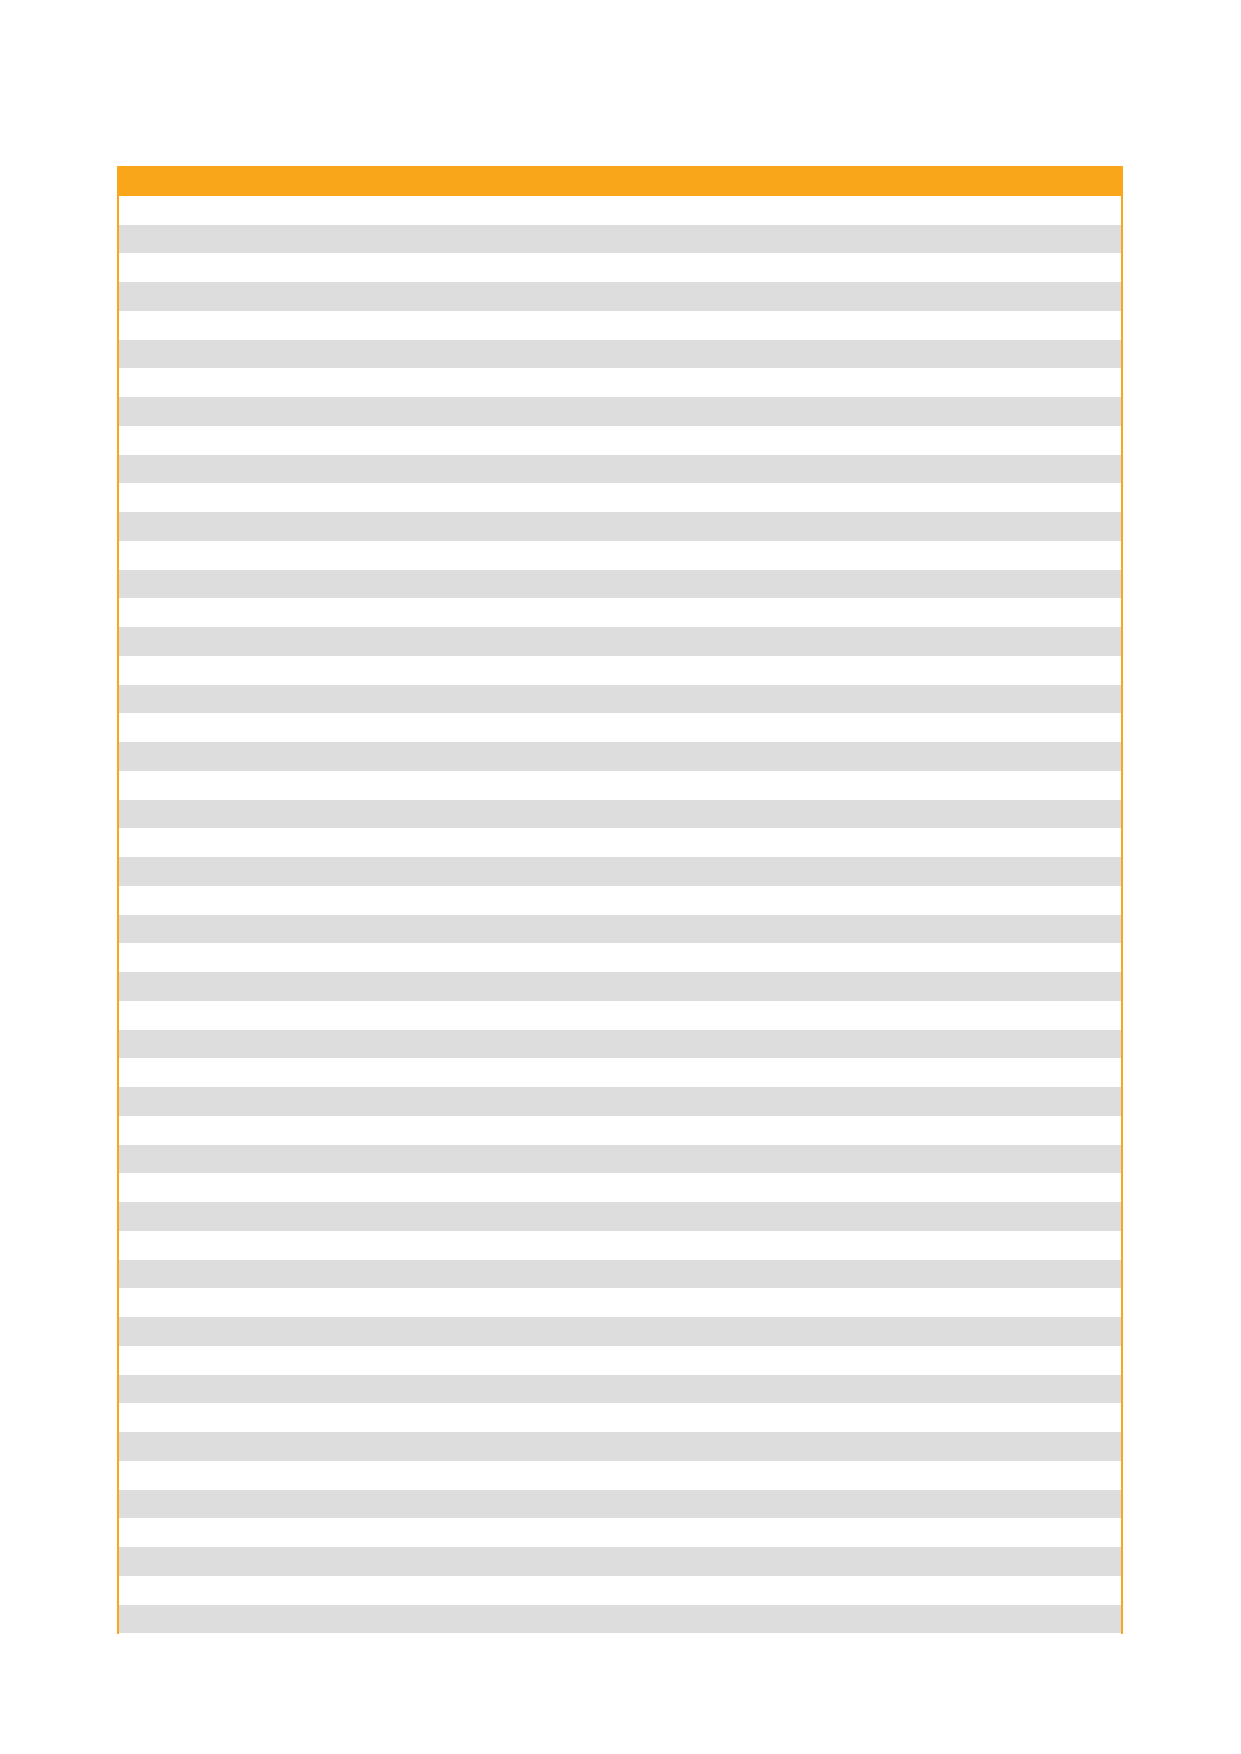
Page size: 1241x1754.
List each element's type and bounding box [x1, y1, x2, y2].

table_cell [720, 944, 921, 972]
table_cell [319, 1289, 520, 1317]
table_header [720, 167, 921, 196]
table_cell [921, 311, 1121, 340]
table_cell [520, 225, 720, 253]
table_cell [520, 1461, 720, 1490]
table_cell [319, 369, 520, 397]
table_cell [921, 771, 1121, 800]
table_cell [520, 656, 720, 685]
table_cell [720, 1432, 921, 1461]
table_cell [720, 1461, 921, 1490]
table_cell [319, 1432, 520, 1461]
table_cell [520, 1116, 720, 1145]
table_cell [319, 972, 520, 1001]
table_cell [319, 1087, 520, 1116]
table_cell [319, 685, 520, 713]
table_cell [119, 714, 319, 742]
table_cell [319, 1346, 520, 1375]
table_header [520, 167, 720, 196]
table_cell [720, 1260, 921, 1288]
table_cell [520, 484, 720, 512]
table_cell [720, 857, 921, 886]
table_cell [921, 570, 1121, 598]
table_cell [921, 857, 1121, 886]
table_cell [921, 397, 1121, 426]
table_cell [119, 254, 319, 282]
table_cell [119, 369, 319, 397]
table_cell [921, 627, 1121, 656]
table_cell [319, 426, 520, 455]
table_cell [119, 1145, 319, 1173]
table_cell [319, 196, 520, 225]
table_cell [319, 282, 520, 311]
table_cell [119, 800, 319, 828]
table_cell [520, 196, 720, 225]
table_cell [720, 714, 921, 742]
table_cell [921, 225, 1121, 253]
table_cell [720, 1174, 921, 1202]
table_cell [720, 541, 921, 570]
table_cell [720, 254, 921, 282]
table_cell [921, 714, 1121, 742]
table_cell [921, 1317, 1121, 1346]
table_cell [720, 1231, 921, 1260]
table_cell [520, 1346, 720, 1375]
table_cell [720, 771, 921, 800]
table_cell [520, 685, 720, 713]
table_cell [319, 1145, 520, 1173]
table_cell [319, 599, 520, 627]
table_cell [319, 771, 520, 800]
table_cell [921, 484, 1121, 512]
table_cell [921, 1231, 1121, 1260]
table_cell [319, 1260, 520, 1288]
table_header [319, 167, 520, 196]
table_cell [921, 1059, 1121, 1087]
table_cell [520, 541, 720, 570]
table_cell [921, 656, 1121, 685]
table_cell [720, 886, 921, 915]
table_cell [319, 829, 520, 857]
table_cell [119, 1576, 319, 1605]
table_cell [119, 1519, 319, 1547]
table_cell [319, 915, 520, 943]
table_cell [119, 972, 319, 1001]
table_cell [720, 1116, 921, 1145]
table_cell [119, 1289, 319, 1317]
table_cell [520, 1519, 720, 1547]
table_cell [520, 829, 720, 857]
table_cell [720, 1375, 921, 1403]
table_cell [119, 1490, 319, 1518]
table_cell [921, 455, 1121, 483]
table_cell [720, 1605, 921, 1633]
table_cell [921, 1202, 1121, 1231]
table_cell [319, 857, 520, 886]
table_cell [319, 742, 520, 771]
table_cell [319, 484, 520, 512]
table_cell [720, 397, 921, 426]
table_cell [921, 800, 1121, 828]
table_cell [119, 1202, 319, 1231]
table_cell [720, 627, 921, 656]
table_cell [319, 1116, 520, 1145]
table_cell [520, 771, 720, 800]
table_cell [319, 1174, 520, 1202]
table_cell [319, 254, 520, 282]
table_cell [520, 254, 720, 282]
table_cell [921, 1030, 1121, 1058]
table_cell [119, 1547, 319, 1576]
table_cell [119, 1174, 319, 1202]
table_cell [319, 656, 520, 685]
table_cell [720, 972, 921, 1001]
table_cell [119, 1375, 319, 1403]
table_cell [520, 369, 720, 397]
table_cell [520, 1547, 720, 1576]
table_cell [520, 1231, 720, 1260]
table_cell [720, 512, 921, 541]
table_cell [520, 397, 720, 426]
table_cell [720, 1145, 921, 1173]
table_cell [921, 915, 1121, 943]
table_cell [319, 1576, 520, 1605]
table_cell [520, 282, 720, 311]
table_cell [119, 857, 319, 886]
table_cell [520, 886, 720, 915]
table_cell [119, 484, 319, 512]
table_cell [720, 369, 921, 397]
table_cell [520, 1174, 720, 1202]
table_cell [720, 1346, 921, 1375]
table_cell [720, 340, 921, 368]
table_cell [720, 1059, 921, 1087]
table_cell [520, 1576, 720, 1605]
table_cell [720, 1576, 921, 1605]
table_cell [319, 1519, 520, 1547]
table_cell [720, 685, 921, 713]
table_cell [119, 1317, 319, 1346]
table_cell [520, 1490, 720, 1518]
table_cell [119, 1059, 319, 1087]
table_cell [319, 397, 520, 426]
table_cell [720, 1317, 921, 1346]
table_cell [119, 196, 319, 225]
table_cell [720, 225, 921, 253]
table_cell [319, 627, 520, 656]
table_cell [720, 656, 921, 685]
table_cell [720, 1202, 921, 1231]
table_cell [520, 1145, 720, 1173]
table_cell [119, 771, 319, 800]
table_cell [119, 311, 319, 340]
table_cell [520, 1605, 720, 1633]
table_cell [520, 455, 720, 483]
table_cell [520, 340, 720, 368]
table_cell [119, 944, 319, 972]
table_cell [720, 599, 921, 627]
table_cell [319, 1404, 520, 1432]
table_cell [119, 1116, 319, 1145]
table_cell [119, 225, 319, 253]
table_cell [520, 1059, 720, 1087]
table_cell [720, 570, 921, 598]
table_cell [520, 915, 720, 943]
table_cell [319, 311, 520, 340]
table_cell [921, 254, 1121, 282]
table_cell [921, 599, 1121, 627]
table_cell [921, 282, 1121, 311]
table_cell [520, 426, 720, 455]
table_cell [921, 512, 1121, 541]
table_cell [921, 1116, 1121, 1145]
table_cell [119, 1087, 319, 1116]
table_cell [119, 282, 319, 311]
table_cell [520, 944, 720, 972]
table_cell [921, 944, 1121, 972]
table_cell [119, 570, 319, 598]
table_cell [520, 1202, 720, 1231]
table_header [921, 167, 1121, 196]
table_cell [921, 1087, 1121, 1116]
table_cell [520, 1087, 720, 1116]
table_cell [720, 829, 921, 857]
table_cell [520, 972, 720, 1001]
table_cell [520, 857, 720, 886]
table_cell [520, 1375, 720, 1403]
table_cell [319, 1059, 520, 1087]
table_cell [119, 1461, 319, 1490]
table_cell [520, 627, 720, 656]
table_cell [720, 1490, 921, 1518]
table_cell [520, 1404, 720, 1432]
table_cell [720, 282, 921, 311]
table_cell [921, 1519, 1121, 1547]
table_cell [921, 972, 1121, 1001]
table_cell [520, 599, 720, 627]
table_cell [319, 1490, 520, 1518]
table_cell [921, 1001, 1121, 1030]
table_cell [921, 1547, 1121, 1576]
table_cell [921, 829, 1121, 857]
table_cell [119, 541, 319, 570]
table_cell [720, 1001, 921, 1030]
table_cell [720, 1030, 921, 1058]
table_cell [921, 340, 1121, 368]
table_cell [319, 1001, 520, 1030]
table_cell [720, 196, 921, 225]
table_cell [319, 714, 520, 742]
table_cell [520, 1260, 720, 1288]
table_cell [720, 915, 921, 943]
table_cell [921, 426, 1121, 455]
table_cell [119, 1346, 319, 1375]
table_cell [720, 800, 921, 828]
table_cell [921, 886, 1121, 915]
table_cell [720, 484, 921, 512]
table_cell [119, 1001, 319, 1030]
table_cell [319, 455, 520, 483]
table_cell [319, 1231, 520, 1260]
table_cell [720, 1519, 921, 1547]
table_cell [119, 1231, 319, 1260]
table_cell [520, 714, 720, 742]
table_cell [921, 1346, 1121, 1375]
table_cell [720, 1404, 921, 1432]
table_cell [921, 1432, 1121, 1461]
table_cell [319, 1317, 520, 1346]
table_cell [119, 829, 319, 857]
table_cell [921, 685, 1121, 713]
table_cell [319, 1605, 520, 1633]
table_cell [921, 541, 1121, 570]
table_cell [520, 1289, 720, 1317]
table_cell [119, 685, 319, 713]
table_cell [319, 1461, 520, 1490]
table_cell [319, 944, 520, 972]
table_cell [921, 1490, 1121, 1518]
table_cell [921, 1174, 1121, 1202]
table_cell [921, 1404, 1121, 1432]
table_cell [720, 311, 921, 340]
table_cell [319, 1030, 520, 1058]
table_cell [119, 627, 319, 656]
table_cell [520, 800, 720, 828]
table_cell [921, 1145, 1121, 1173]
table_header [119, 167, 319, 196]
table_cell [119, 599, 319, 627]
table_cell [319, 225, 520, 253]
table_cell [720, 1547, 921, 1576]
table_cell [119, 455, 319, 483]
table_cell [921, 1375, 1121, 1403]
table_cell [520, 1317, 720, 1346]
table_cell [119, 1404, 319, 1432]
table_cell [119, 915, 319, 943]
table_cell [119, 742, 319, 771]
table_cell [520, 1030, 720, 1058]
table_cell [720, 1289, 921, 1317]
table_cell [119, 512, 319, 541]
table_cell [520, 512, 720, 541]
table_cell [119, 1030, 319, 1058]
table_cell [720, 1087, 921, 1116]
table_cell [119, 340, 319, 368]
table_cell [921, 742, 1121, 771]
table_cell [520, 311, 720, 340]
table_cell [119, 656, 319, 685]
table_cell [319, 340, 520, 368]
table_cell [720, 742, 921, 771]
table_cell [921, 1461, 1121, 1490]
table_cell [921, 1260, 1121, 1288]
table_cell [119, 397, 319, 426]
table_cell [319, 570, 520, 598]
table_cell [520, 1432, 720, 1461]
table_cell [921, 1576, 1121, 1605]
table_cell [319, 1547, 520, 1576]
table_cell [319, 800, 520, 828]
table_cell [119, 426, 319, 455]
table_cell [720, 455, 921, 483]
table_cell [921, 1605, 1121, 1633]
table_cell [520, 742, 720, 771]
table_cell [319, 1375, 520, 1403]
table_cell [119, 1260, 319, 1288]
table_cell [119, 886, 319, 915]
table_cell [520, 1001, 720, 1030]
table_cell [319, 541, 520, 570]
table_cell [319, 886, 520, 915]
table_cell [921, 369, 1121, 397]
table_cell [119, 1605, 319, 1633]
table_cell [119, 1432, 319, 1461]
table_cell [921, 1289, 1121, 1317]
table_cell [520, 570, 720, 598]
table_cell [921, 196, 1121, 225]
table_cell [319, 1202, 520, 1231]
table_cell [720, 426, 921, 455]
table_cell [319, 512, 520, 541]
